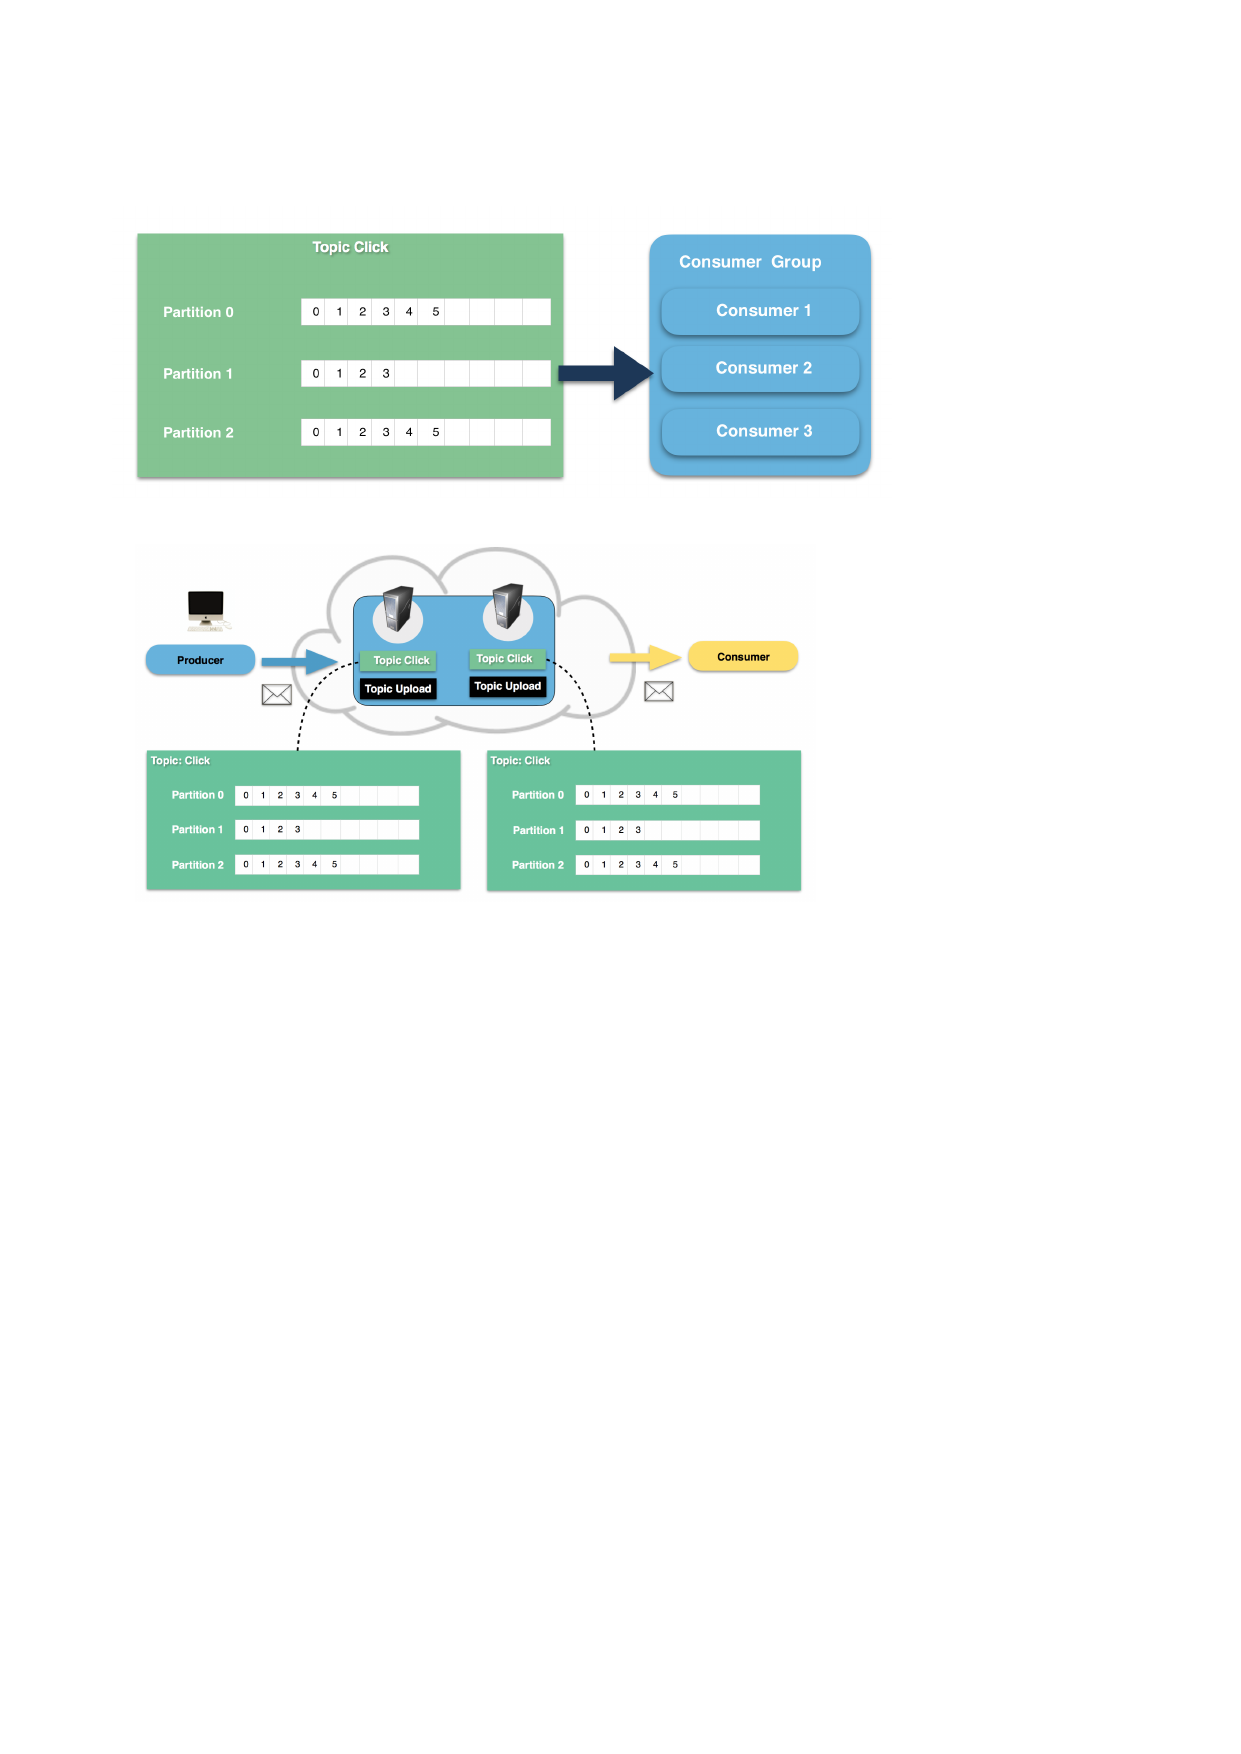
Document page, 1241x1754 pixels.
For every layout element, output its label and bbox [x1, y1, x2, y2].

picture [134, 544, 817, 902]
picture [111, 206, 893, 498]
